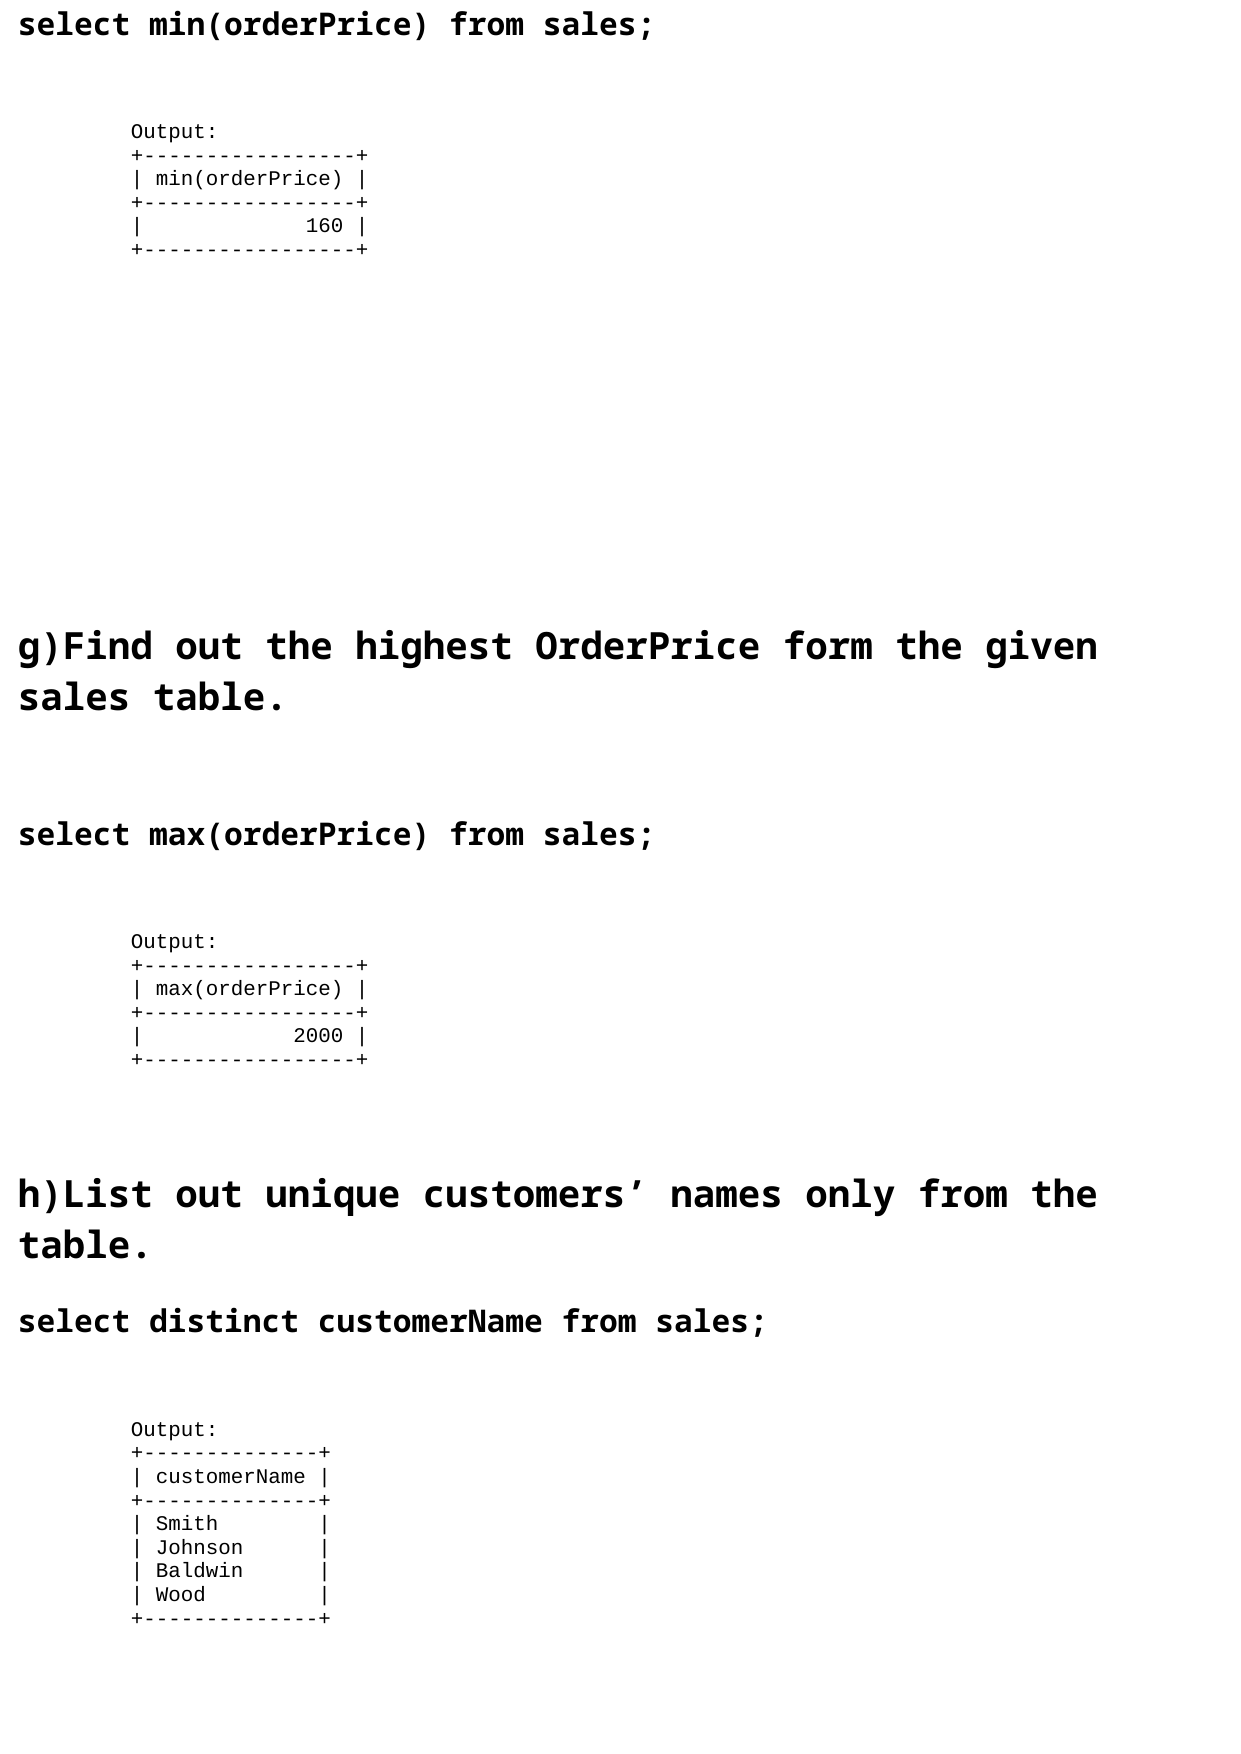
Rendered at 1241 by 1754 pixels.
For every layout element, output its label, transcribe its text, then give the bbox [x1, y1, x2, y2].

text +-----------------+ [118, 1002, 1122, 1026]
text | Johnson | [118, 1537, 1122, 1561]
text select distinct customerName from sales; [18, 1299, 1222, 1342]
text | Wood | [118, 1584, 1122, 1608]
text | 160 | [118, 216, 1122, 239]
text | Baldwin | [118, 1561, 1122, 1584]
text | 2000 | [118, 1026, 1122, 1049]
text +--------------+ [118, 1442, 1122, 1466]
text +-----------------+ [118, 1049, 1122, 1073]
text +-----------------+ [118, 192, 1122, 216]
text +--------------+ [118, 1489, 1122, 1513]
text | min(orderPrice) | [118, 168, 1122, 192]
text +-----------------+ [118, 239, 1122, 263]
text Output: [118, 931, 1122, 954]
text Output: [118, 121, 1122, 144]
text +--------------+ [118, 1608, 1122, 1631]
text | customerName | [118, 1466, 1122, 1489]
text | Smith | [118, 1513, 1122, 1537]
text +-----------------+ [118, 954, 1122, 978]
text h)List out unique customers’ names only from the table. [18, 1168, 1222, 1270]
text +-----------------+ [118, 144, 1122, 168]
text select min(orderPrice) from sales; [18, 2, 1222, 44]
text Output: [118, 1419, 1122, 1442]
text g)Find out the highest OrderPrice form the given sales table. [18, 619, 1222, 721]
text | max(orderPrice) | [118, 978, 1122, 1002]
text select max(orderPrice) from sales; [18, 812, 1222, 854]
